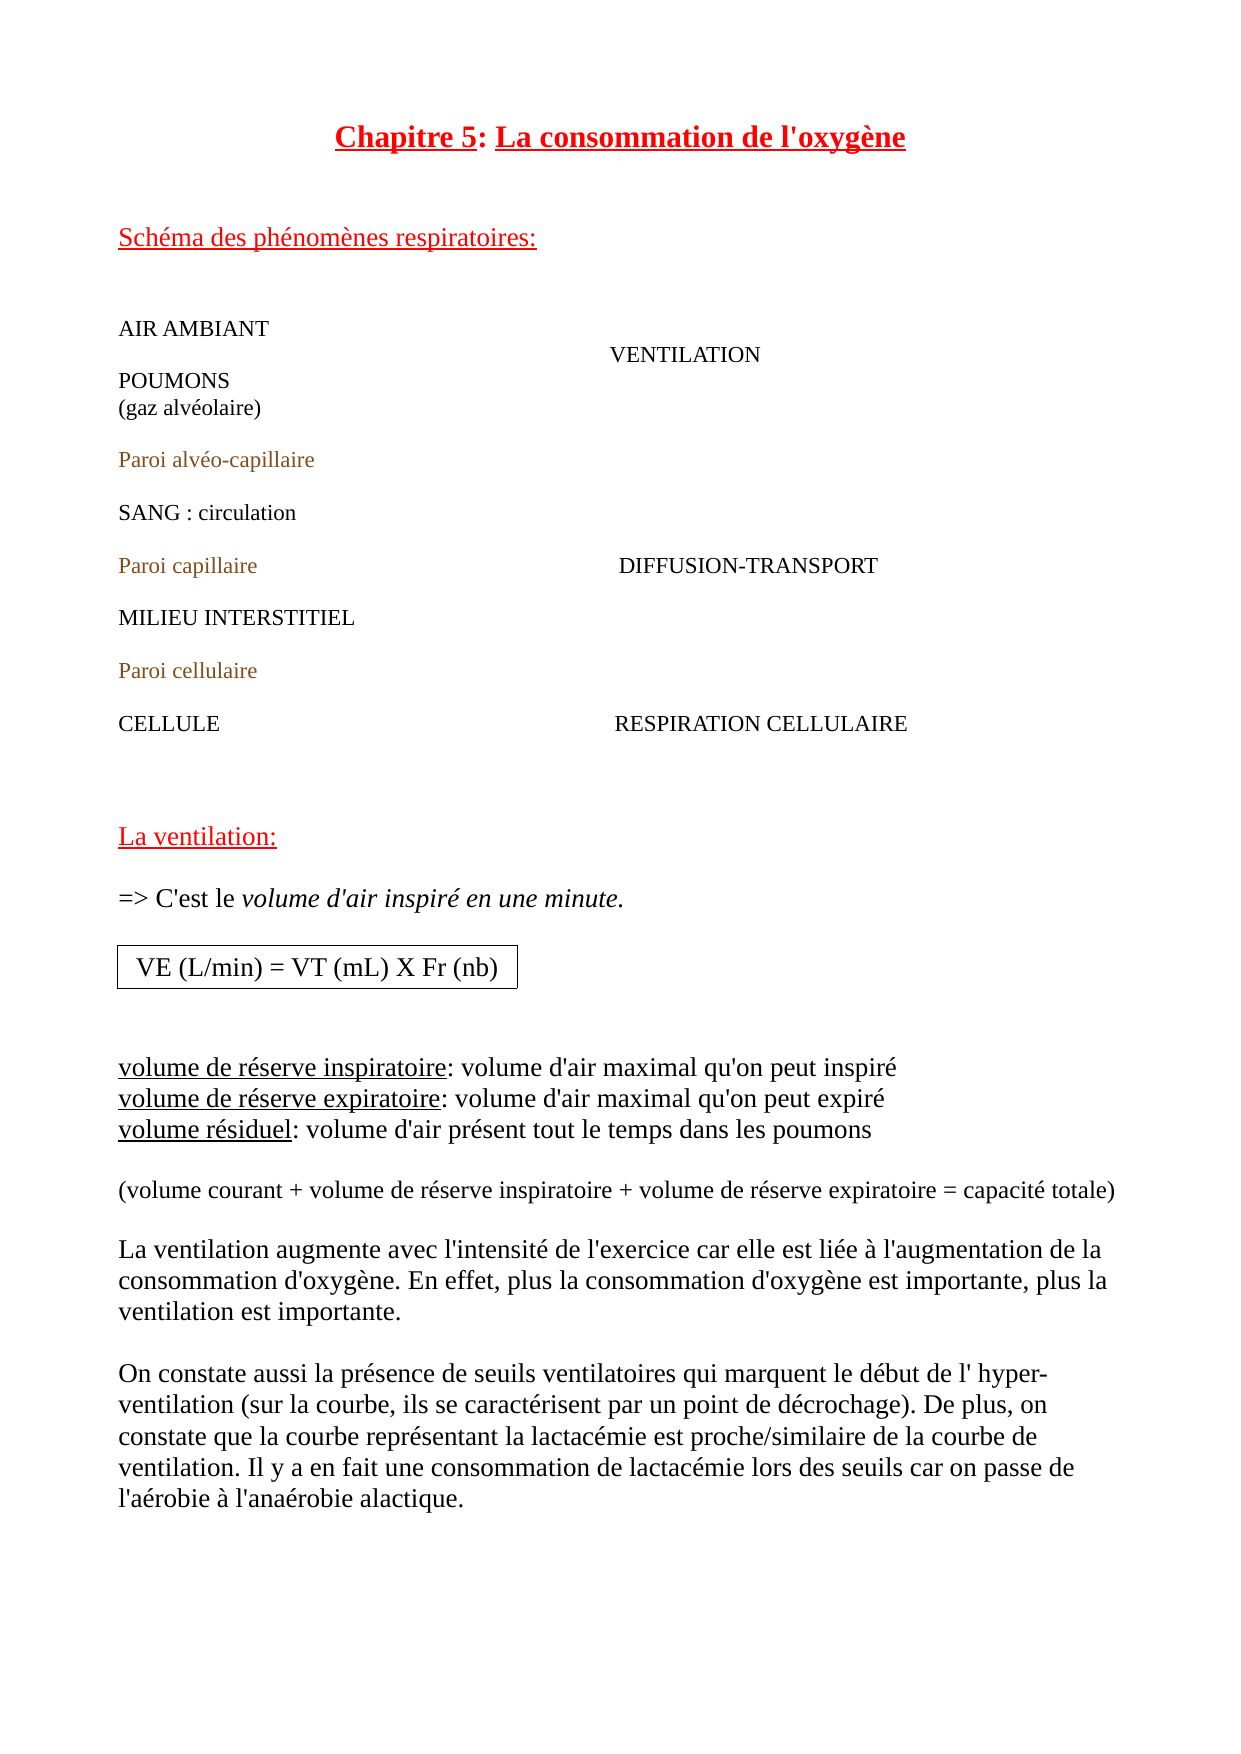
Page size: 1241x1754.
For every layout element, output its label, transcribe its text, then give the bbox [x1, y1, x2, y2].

text (volume courant + volume de réserve inspiratoire + volume de réserve expiratoire = capacité totale) [118, 1175, 1122, 1204]
table_header VE (L/min) = VT (mL) X Fr (nb) [118, 946, 517, 988]
text volume de réserve expiratoire: volume d'air maximal qu'on peut expiré [118, 1082, 1122, 1113]
text volume de réserve inspiratoire: volume d'air maximal qu'on peut inspiré [118, 1051, 1122, 1082]
text VENTILATION [118, 341, 1122, 367]
text volume résiduel: volume d'air présent tout le temps dans les poumons [118, 1113, 1122, 1144]
text On constate aussi la présence de seuils ventilatoires qui marquent le début de l' hyper-ventilation (sur la courbe, ils se caractérisent par un point de décrochage). De plus, on constate que la courbe représentant la lactacémie est proche/similaire de la courbe de ventilation. Il y a en fait une consommation de lactacémie lors des seuils car on passe de l'aérobie à l'anaérobie alactique. [118, 1357, 1122, 1513]
text (gaz alvéolaire) [118, 394, 1122, 420]
text La ventilation augmente avec l'intensité de l'exercice car elle est liée à l'augmentation de la consommation d'oxygène. En effet, plus la consommation d'oxygène est importante, plus la ventilation est importante. [118, 1233, 1122, 1326]
text SANG : circulation [118, 499, 1122, 525]
text Paroi cellulaire [118, 657, 1122, 683]
text Chapitre 5: La consommation de l'oxygène [118, 118, 1122, 154]
text POUMONS [118, 367, 1122, 394]
text AIR AMBIANT [118, 314, 1122, 341]
text Schéma des phénomènes respiratoires: [118, 221, 1122, 252]
text CELLULE RESPIRATION CELLULAIRE [118, 710, 1122, 736]
text MILIEU INTERSTITIEL [118, 604, 1122, 631]
text La ventilation: [118, 820, 1122, 851]
text Paroi alvéo-capillaire [118, 446, 1122, 473]
text => C'est le volume d'air inspiré en une minute. [118, 882, 1122, 913]
text Paroi capillaire DIFFUSION-TRANSPORT [118, 552, 1122, 578]
